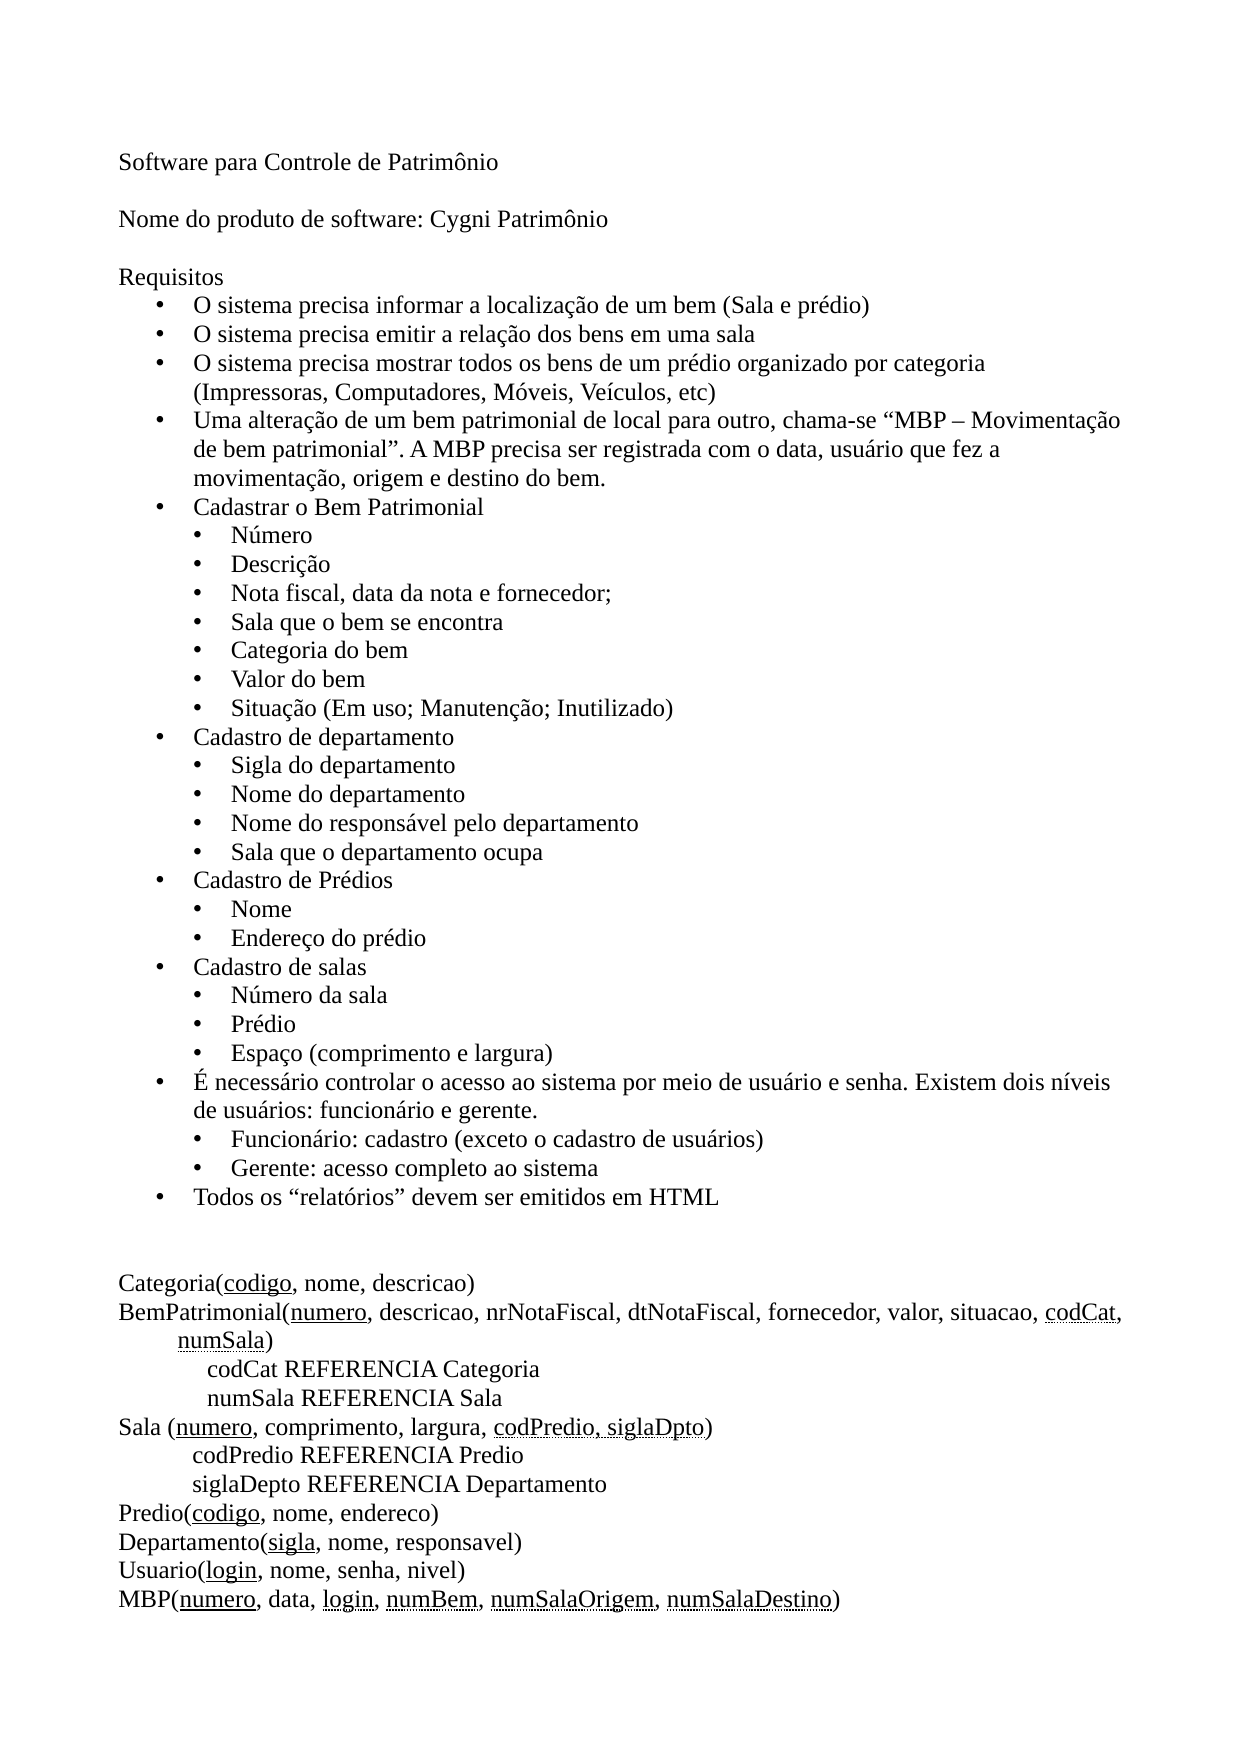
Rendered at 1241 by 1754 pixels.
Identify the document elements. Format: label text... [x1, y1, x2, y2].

list Espaço (comprimento e largura) [193, 1038, 1122, 1067]
text codCat REFERENCIA Categoria [207, 1354, 1122, 1383]
list Situação (Em uso; Manutenção; Inutilizado) [193, 693, 1122, 722]
list Sigla do departamento [193, 751, 1122, 779]
list Endereço do prédio [193, 923, 1122, 952]
list Gerente: acesso completo ao sistema [193, 1153, 1122, 1182]
list Número [193, 521, 1122, 549]
text Software para Controle de Patrimônio [118, 147, 1122, 176]
list Nota fiscal, data da nota e fornecedor; [193, 578, 1122, 607]
text BemPatrimonial(numero, descricao, nrNotaFiscal, dtNotaFiscal, fornecedor, valor, situacao, codCat, numSala) [118, 1297, 1122, 1354]
text Predio(codigo, nome, endereco) [118, 1498, 1122, 1527]
list Descrição [193, 549, 1122, 578]
list Nome do departamento [193, 779, 1122, 808]
list Uma alteração de um bem patrimonial de local para outro, chama-se “MBP – Movimentação de bem patrimonial”. A MBP precisa ser registrada com o data, usuário que fez a movimentação, origem e destino do bem. [156, 406, 1122, 492]
text Sala (numero, comprimento, largura, codPredio, siglaDpto) [118, 1412, 1122, 1441]
text Usuario(login, nome, senha, nivel) [118, 1556, 1122, 1584]
list Sala que o bem se encontra [193, 607, 1122, 636]
text MBP(numero, data, login, numBem, numSalaOrigem, numSalaDestino) [118, 1584, 1122, 1613]
text codPredio REFERENCIA Predio [192, 1441, 1122, 1469]
list Cadastro de Prédios [156, 866, 1122, 894]
text siglaDepto REFERENCIA Departamento [192, 1469, 1122, 1498]
text numSala REFERENCIA Sala [207, 1383, 1122, 1412]
list Nome do responsável pelo departamento [193, 808, 1122, 837]
list O sistema precisa emitir a relação dos bens em uma sala [156, 319, 1122, 348]
list O sistema precisa informar a localização de um bem (Sala e prédio) [156, 291, 1122, 319]
list Funcionário: cadastro (exceto o cadastro de usuários) [193, 1124, 1122, 1153]
text Requisitos [118, 262, 1122, 291]
text Nome do produto de software: Cygni Patrimônio [118, 204, 1122, 233]
list Cadastro de departamento [156, 722, 1122, 751]
list Nome [193, 894, 1122, 923]
list Todos os “relatórios” devem ser emitidos em HTML [156, 1182, 1122, 1211]
list O sistema precisa mostrar todos os bens de um prédio organizado por categoria (Impressoras, Computadores, Móveis, Veículos, etc) [156, 348, 1122, 406]
list É necessário controlar o acesso ao sistema por meio de usuário e senha. Existem dois níveis de usuários: funcionário e gerente. [156, 1067, 1122, 1124]
list Cadastro de salas [156, 952, 1122, 981]
text Departamento(sigla, nome, responsavel) [118, 1527, 1122, 1556]
list Número da sala [193, 981, 1122, 1009]
list Valor do bem [193, 664, 1122, 693]
list Prédio [193, 1009, 1122, 1038]
text Categoria(codigo, nome, descricao) [118, 1268, 1122, 1297]
list Sala que o departamento ocupa [193, 837, 1122, 866]
list Categoria do bem [193, 636, 1122, 664]
list Cadastrar o Bem Patrimonial [156, 492, 1122, 521]
